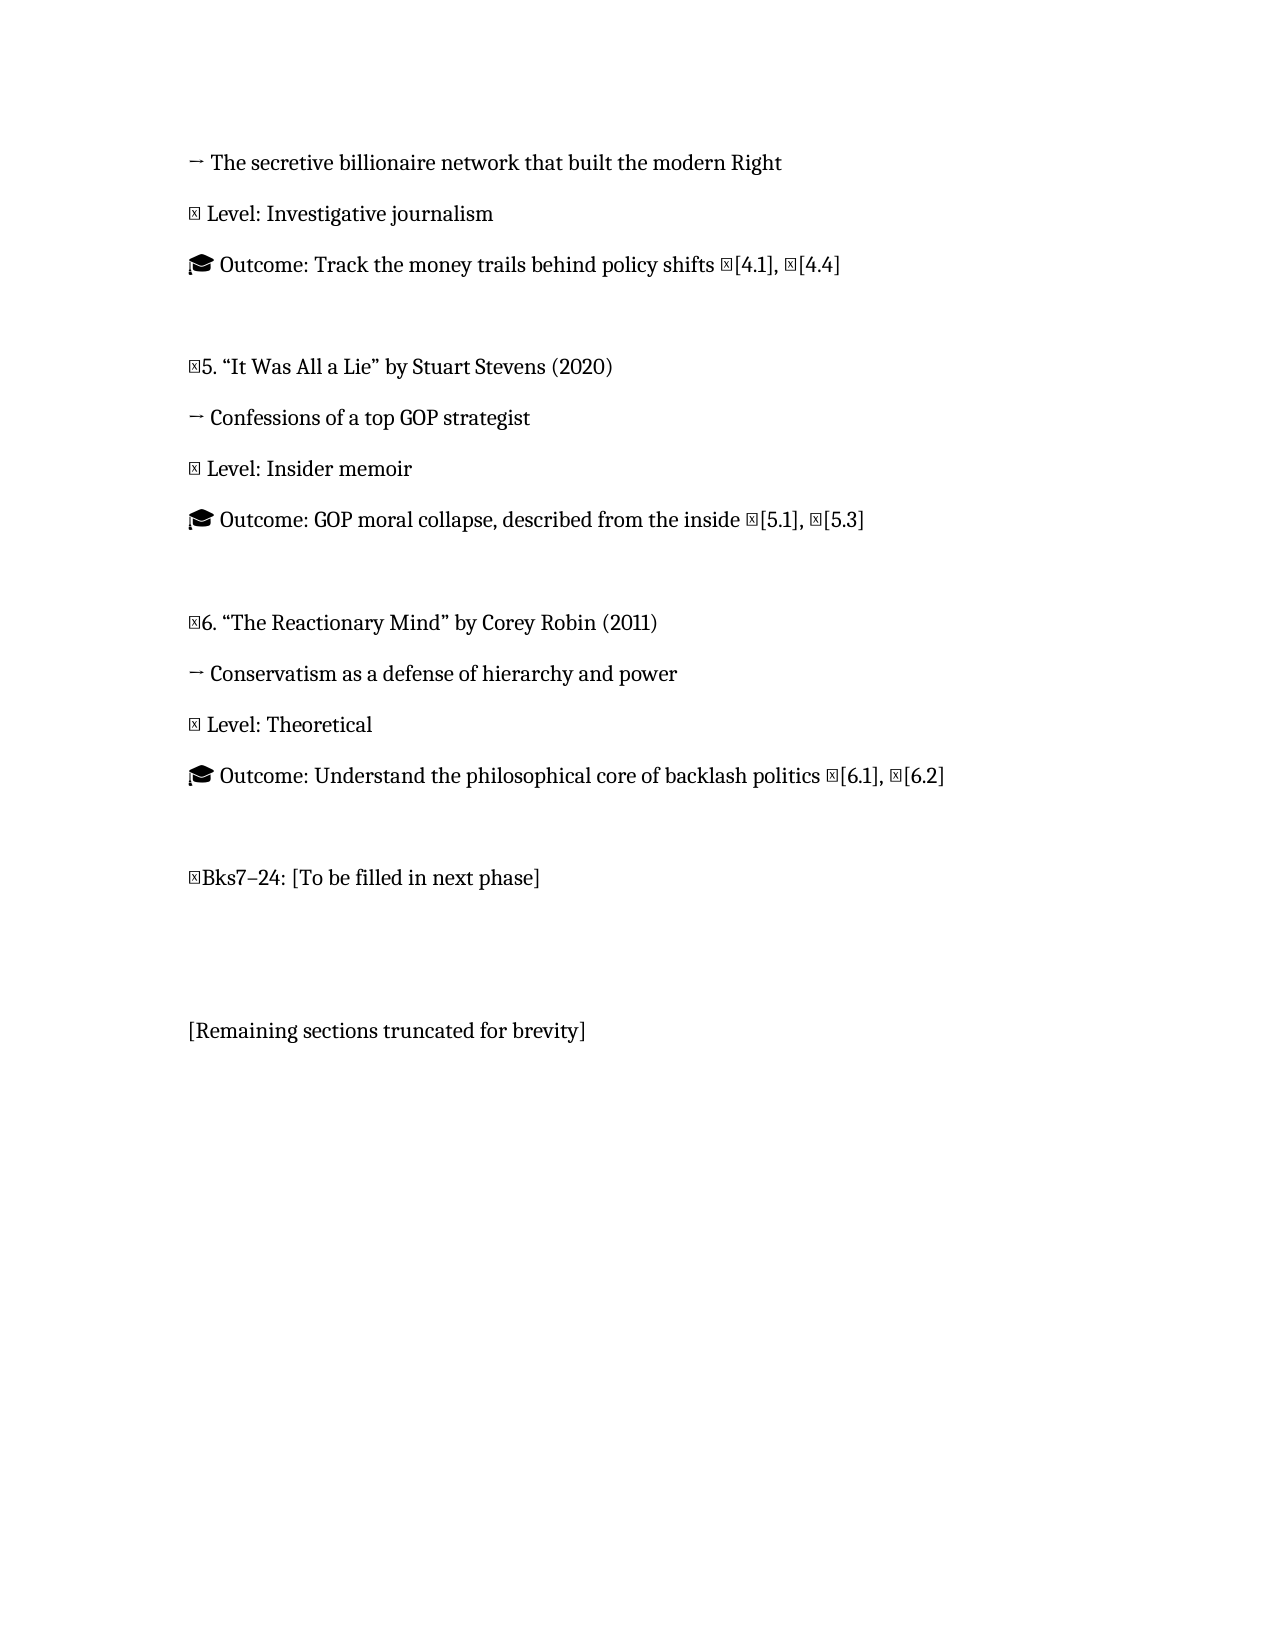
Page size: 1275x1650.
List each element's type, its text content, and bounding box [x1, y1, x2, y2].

text 📘5. “It Was All a Lie” by Stuart Stevens (2020) [187, 354, 1087, 381]
text 🔹 Level: Theoretical [187, 711, 1087, 738]
text → Conservatism as a defense of hierarchy and power [187, 660, 1087, 687]
text 🎓 Outcome: GOP moral collapse, described from the inside 📘[5.1], 📘[5.3] [187, 507, 1087, 534]
text → Confessions of a top GOP strategist [187, 405, 1087, 432]
text 📘Bks7–24: [To be filled in next phase] [187, 864, 1087, 891]
text [Remaining sections truncated for brevity] [187, 1018, 1087, 1044]
text 🔹 Level: Investigative journalism [187, 201, 1087, 227]
text 🔹 Level: Insider memoir [187, 456, 1087, 483]
text 🎓 Outcome: Understand the philosophical core of backlash politics 📘[6.1], 📘[6.2] [187, 762, 1087, 789]
text 📘6. “The Reactionary Mind” by Corey Robin (2011) [187, 609, 1087, 636]
text → The secretive billionaire network that built the modern Right [187, 150, 1087, 176]
text 🎓 Outcome: Track the money trails behind policy shifts 📘[4.1], 📘[4.4] [187, 252, 1087, 278]
